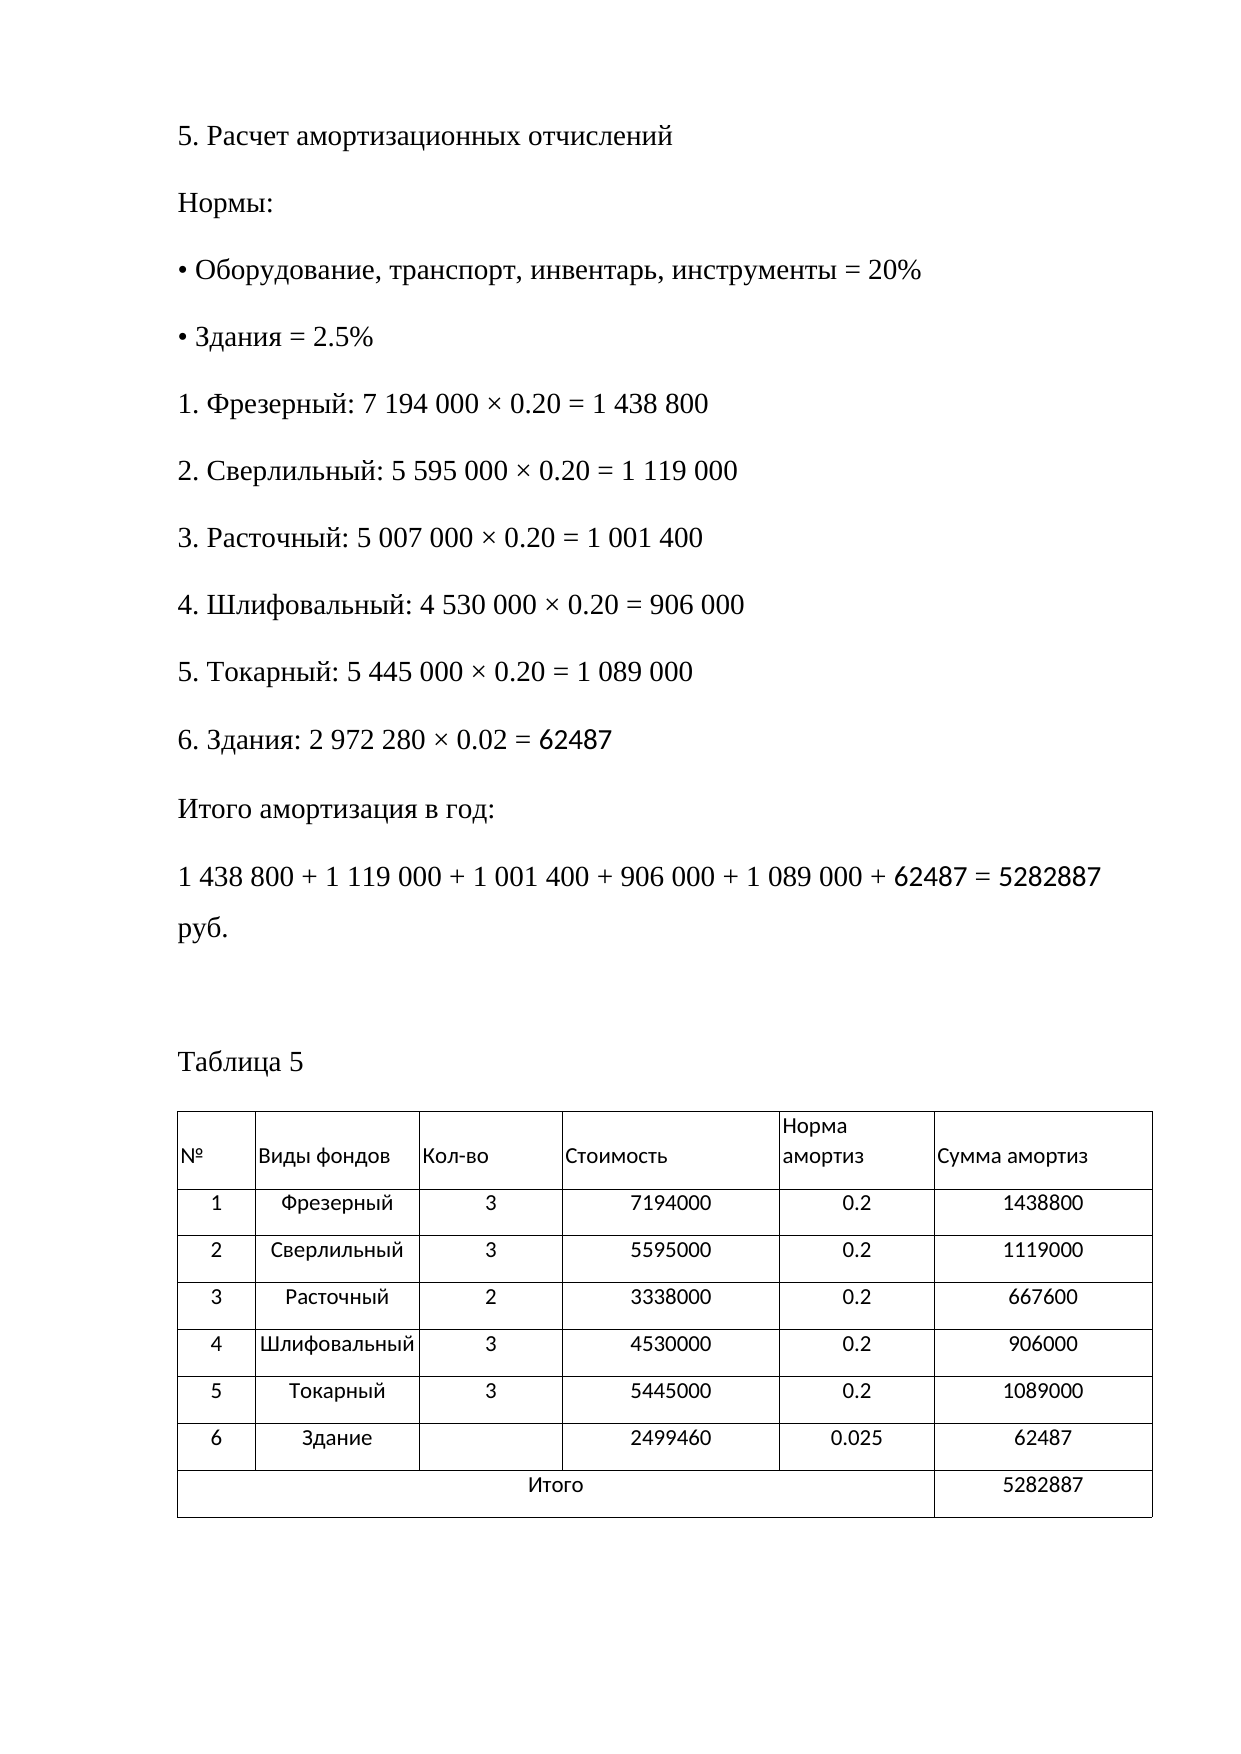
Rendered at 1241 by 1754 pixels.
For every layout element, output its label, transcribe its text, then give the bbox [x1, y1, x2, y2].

table_cell 0.2 [780, 1377, 934, 1423]
table_cell Токарный [256, 1377, 419, 1423]
table_cell Шлифовальный [256, 1330, 419, 1376]
table_cell 4 [178, 1330, 255, 1376]
table_cell 0.2 [780, 1330, 934, 1376]
table_cell 62487 [935, 1424, 1152, 1470]
text 5. Токарный: 5 445 000 × 0.20 = 1 089 000 [177, 654, 1152, 687]
table_cell 5445000 [563, 1377, 779, 1423]
table_cell 3 [420, 1377, 562, 1423]
text Таблица 5 [177, 1044, 1152, 1078]
table_cell 667600 [935, 1283, 1152, 1329]
table_cell Здание [256, 1424, 419, 1470]
table_cell 4530000 [563, 1330, 779, 1376]
table_cell 3 [420, 1236, 562, 1282]
text 1 438 800 + 1 119 000 + 1 001 400 + 906 000 + 1 089 000 + 62487 = 5282887 руб. [177, 858, 1152, 944]
table_cell 0.2 [780, 1236, 934, 1282]
text Итого амортизация в год: [177, 791, 1152, 824]
table_cell 0.2 [780, 1283, 934, 1329]
table_cell [420, 1424, 562, 1470]
table_cell Сверлильный [256, 1236, 419, 1282]
table_cell 3 [178, 1283, 255, 1329]
table_cell 2 [420, 1283, 562, 1329]
table_cell 1119000 [935, 1236, 1152, 1282]
table_header № [178, 1112, 255, 1188]
table_header Сумма амортиз [935, 1112, 1152, 1188]
table_cell 5595000 [563, 1236, 779, 1282]
table_cell 906000 [935, 1330, 1152, 1376]
table_cell Итого [178, 1471, 934, 1517]
text 2. Сверлильный: 5 595 000 × 0.20 = 1 119 000 [177, 453, 1152, 487]
table_cell 6 [178, 1424, 255, 1470]
table_cell 3 [420, 1190, 562, 1235]
table_cell 7194000 [563, 1190, 779, 1235]
table_cell 0.025 [780, 1424, 934, 1470]
table_header Виды фондов [256, 1112, 419, 1188]
text 5. Расчет амортизационных отчислений [177, 118, 1152, 152]
table_cell Расточный [256, 1283, 419, 1329]
table_cell 3 [420, 1330, 562, 1376]
table_cell Фрезерный [256, 1190, 419, 1235]
text • Здания = 2.5% [177, 319, 1152, 353]
text 4. Шлифовальный: 4 530 000 × 0.20 = 906 000 [177, 587, 1152, 621]
table_cell 1089000 [935, 1377, 1152, 1423]
text Нормы: [177, 185, 1152, 219]
table_cell 3338000 [563, 1283, 779, 1329]
table_cell 2 [178, 1236, 255, 1282]
table_cell 5282887 [935, 1471, 1152, 1517]
text 6. Здания: 2 972 280 × 0.02 = 62487 [177, 721, 1152, 757]
table_cell 1 [178, 1190, 255, 1235]
text 1. Фрезерный: 7 194 000 × 0.20 = 1 438 800 [177, 386, 1152, 419]
table_cell 5 [178, 1377, 255, 1423]
text • Оборудование, транспорт, инвентарь, инструменты = 20% [177, 252, 1152, 286]
table_header Кол-во [420, 1112, 562, 1188]
text 3. Расточный: 5 007 000 × 0.20 = 1 001 400 [177, 520, 1152, 553]
table_header Норма амортиз [780, 1112, 934, 1188]
table_header Стоимость [563, 1112, 779, 1188]
table_cell 1438800 [935, 1190, 1152, 1235]
table_cell 2499460 [563, 1424, 779, 1470]
table_cell 0.2 [780, 1190, 934, 1235]
